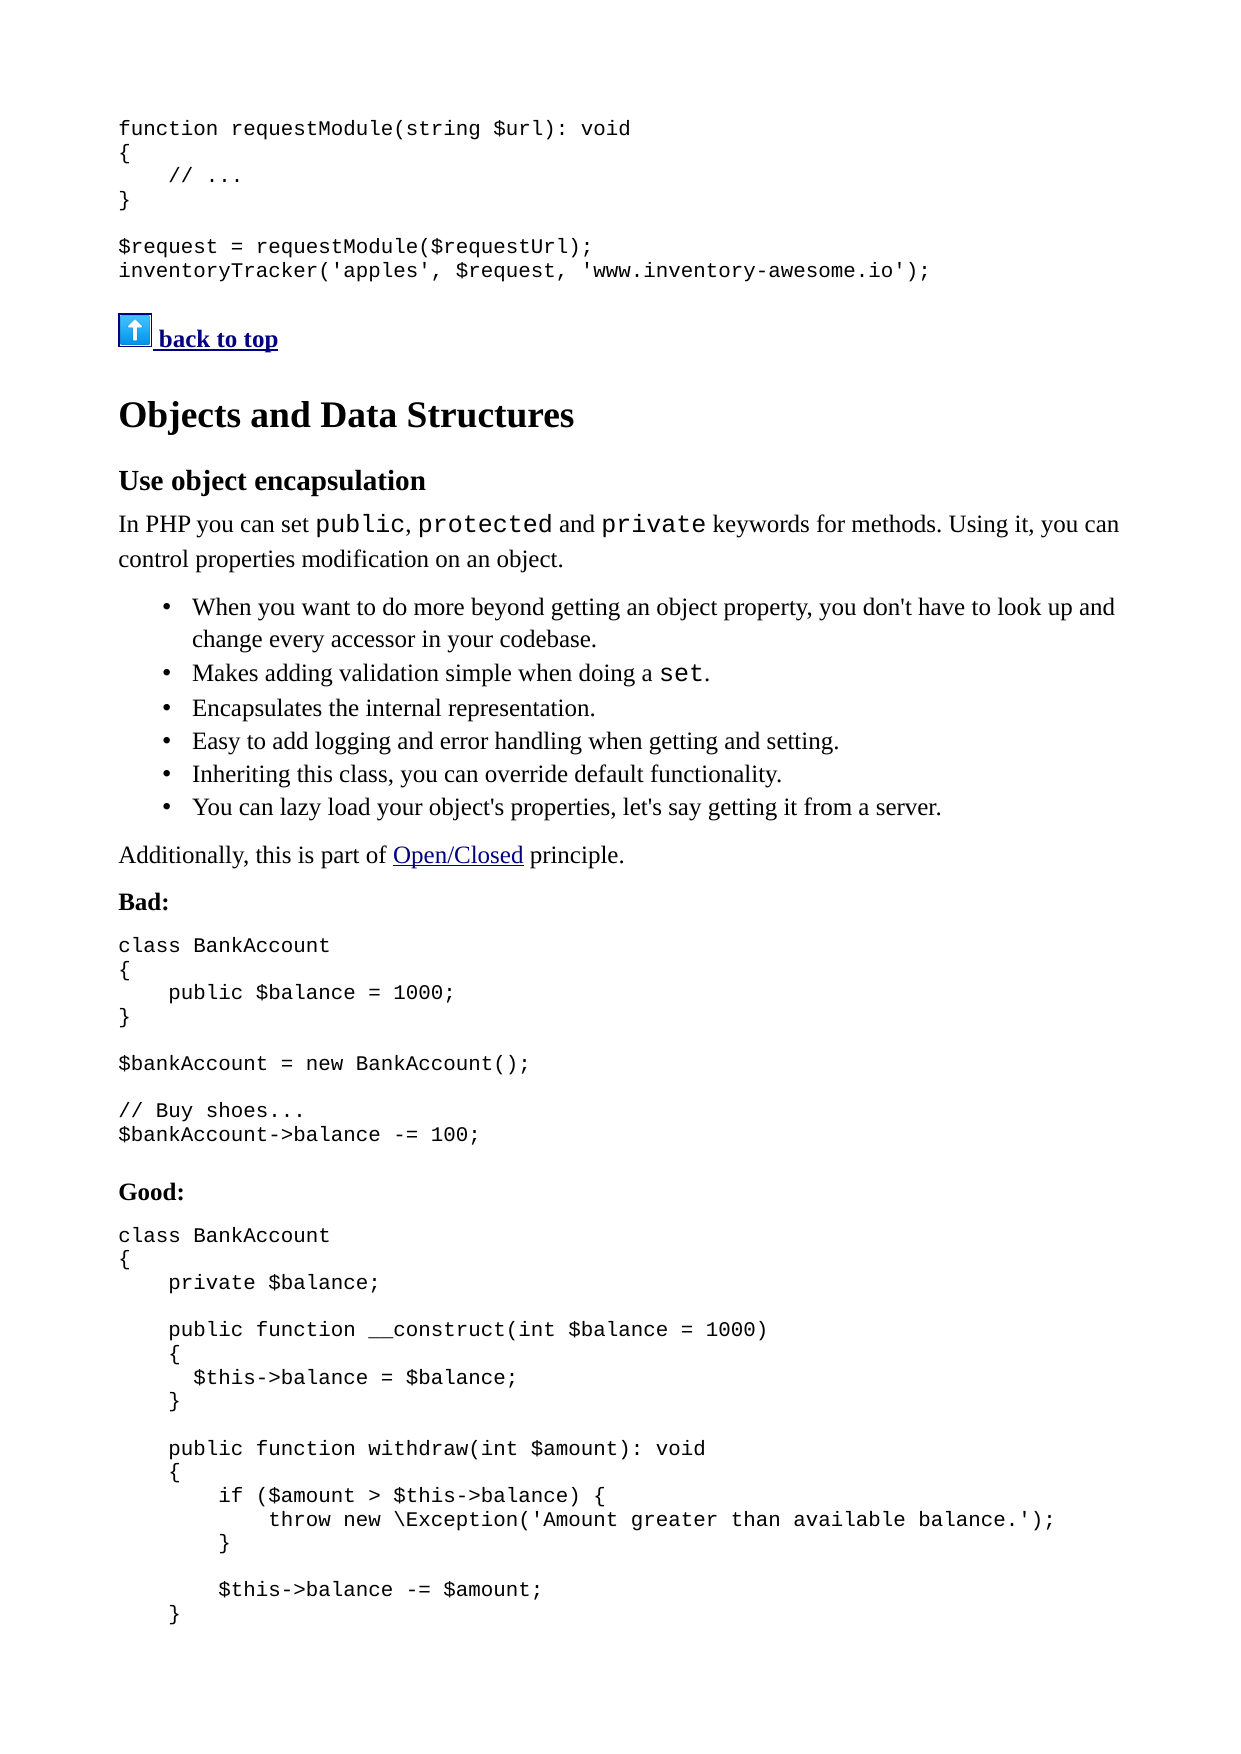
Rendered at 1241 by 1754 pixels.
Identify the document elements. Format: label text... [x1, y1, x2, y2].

text $bankAccount = new BankAccount(); [118, 1053, 1122, 1077]
text inventoryTracker('apples', $request, 'www.inventory-awesome.io'); [118, 260, 1122, 284]
picture [120, 315, 151, 346]
list Easy to add logging and error handling when getting and setting. [162, 726, 1122, 755]
text } [118, 1390, 1122, 1414]
list Makes adding validation simple when doing a set. [162, 658, 1122, 688]
subtitle Use object encapsulation [118, 463, 1122, 496]
text throw new \Exception('Amount greater than available balance.'); [118, 1508, 1122, 1532]
text $this->balance = $balance; [118, 1367, 1122, 1390]
text } [118, 1006, 1122, 1029]
text { [118, 1461, 1122, 1485]
text Additionally, this is part of Open/Closed principle. [118, 840, 1122, 868]
text Good: [118, 1177, 1122, 1206]
text // ... [118, 165, 1122, 189]
text } [118, 1603, 1122, 1627]
text // Buy shoes... [118, 1100, 1122, 1124]
list Inheriting this class, you can override default functionality. [162, 759, 1122, 788]
text Bad: [118, 887, 1122, 916]
list When you want to do more beyond getting an object property, you don't have to look up and change every accessor in your codebase. [162, 592, 1122, 653]
text $this->balance -= $amount; [118, 1579, 1122, 1603]
text { [118, 1343, 1122, 1367]
list Encapsulates the internal representation. [162, 693, 1122, 722]
text In PHP you can set public, protected and private keywords for methods. Using it, you can control properties modification on an object. [118, 509, 1122, 573]
text function requestModule(string $url): void [118, 118, 1122, 142]
text { [118, 142, 1122, 165]
text { [118, 958, 1122, 982]
text private $balance; [118, 1272, 1122, 1296]
text $request = requestModule($requestUrl); [118, 236, 1122, 260]
text public $balance = 1000; [118, 982, 1122, 1006]
text $bankAccount->balance -= 100; [118, 1124, 1122, 1148]
text } [118, 189, 1122, 213]
text class BankAccount [118, 1225, 1122, 1248]
text public function withdraw(int $amount): void [118, 1438, 1122, 1461]
text if ($amount > $this->balance) { [118, 1485, 1122, 1508]
text { [118, 1248, 1122, 1272]
list You can lazy load your object's properties, let's say getting it from a server. [162, 792, 1122, 821]
text } [118, 1532, 1122, 1556]
text back to top [118, 313, 1122, 353]
text class BankAccount [118, 935, 1122, 958]
subtitle Objects and Data Structures [118, 393, 1122, 436]
text public function __construct(int $balance = 1000) [118, 1319, 1122, 1343]
